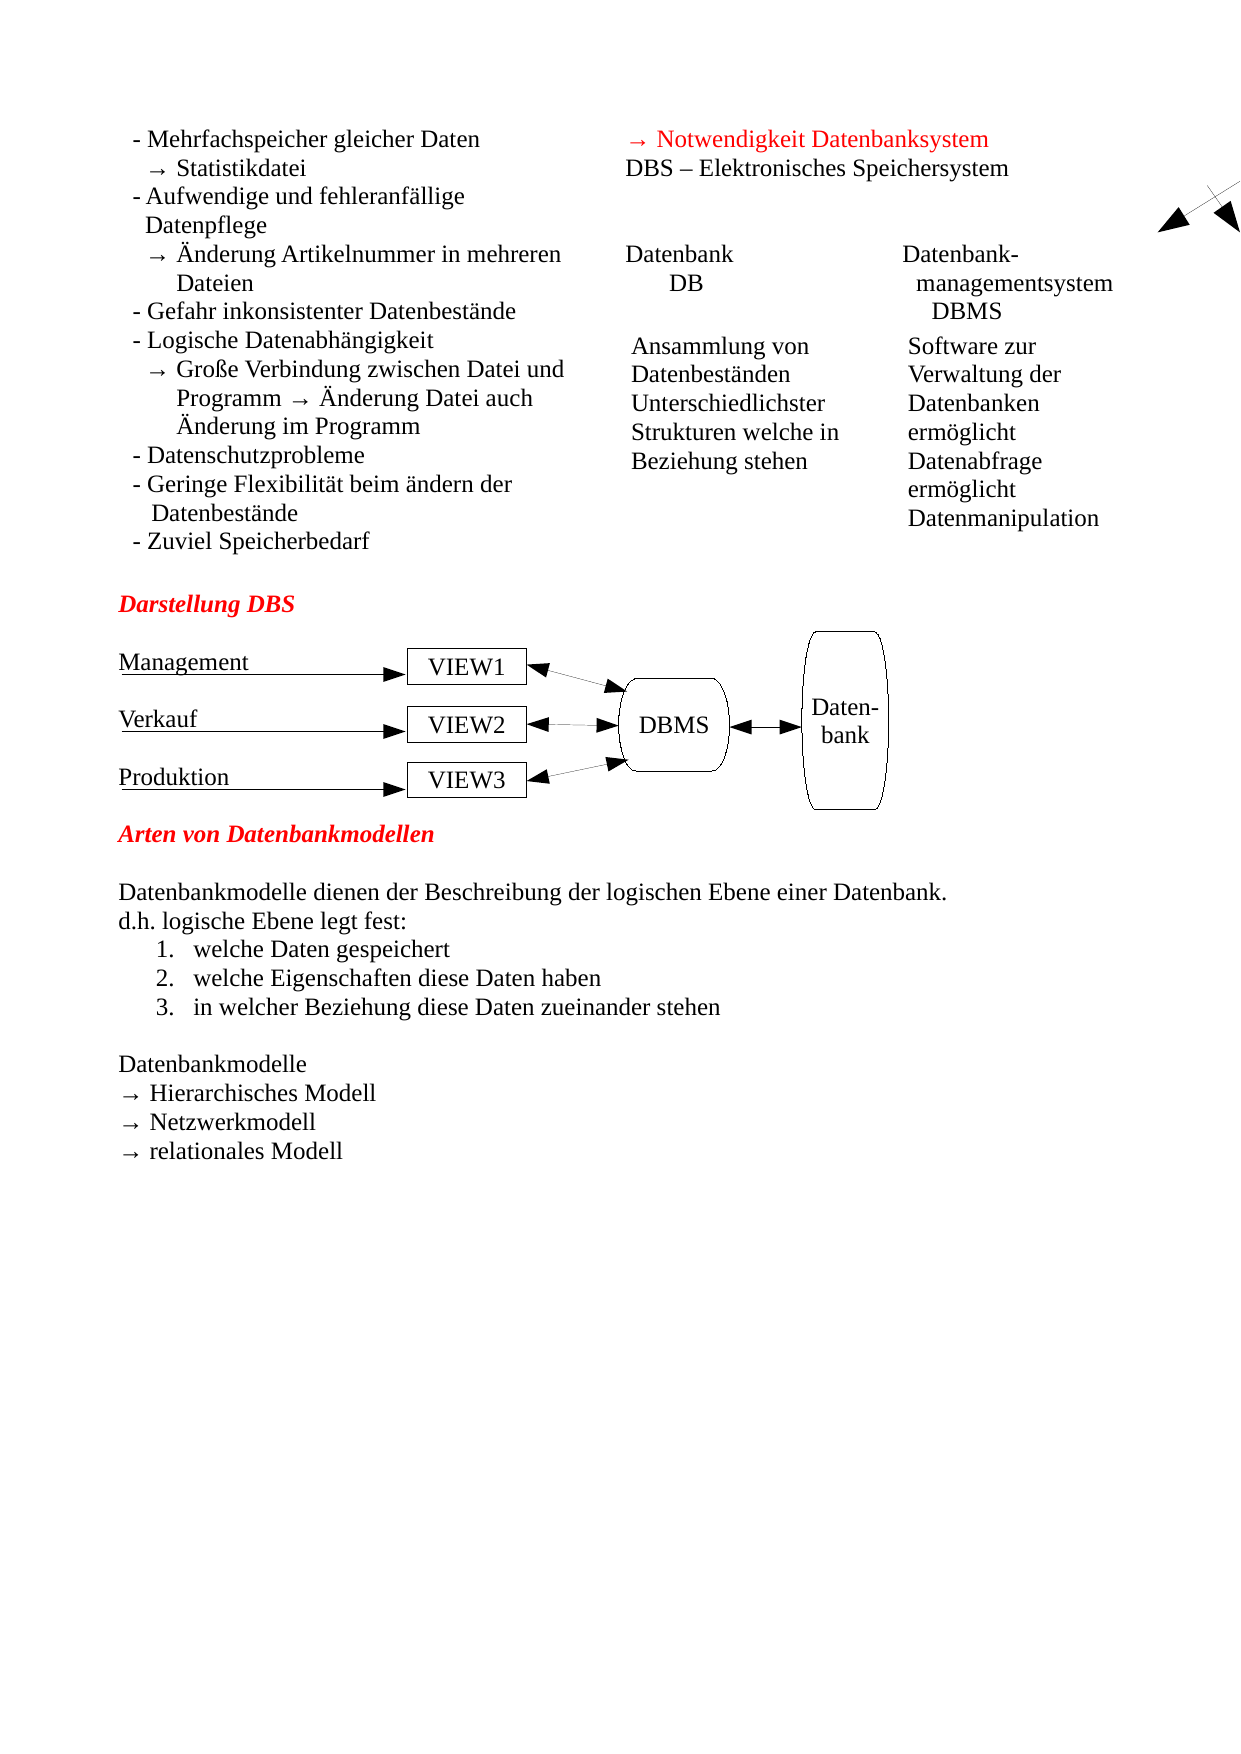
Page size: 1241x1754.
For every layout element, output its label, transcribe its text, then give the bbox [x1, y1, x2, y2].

text Verkauf [889, 704, 1122, 733]
text Verkauf [527, 725, 596, 733]
table_header - Mehrfachspeicher gleicher Daten → Statistikdatei - Aufwendige und fehleranfällige Datenpflege → Änderung Artikelnummer in mehreren Dateien - Gefahr inkonsistenter Datenbestände - Logische Datenabhängigkeit → Große Verbindung zwischen Datei und Programm → Änderung Datei auch Änderung im Programm - Datenschutzprobleme - Geringe Flexibilität beim ändern der Datenbestände - Zuviel Speicherbedarf [126, 118, 619, 561]
text Verkauf [408, 707, 526, 733]
text Produktion [408, 763, 526, 791]
text Produktion [527, 762, 1122, 791]
text → relationales Modell [118, 1136, 1122, 1164]
table_header → Notwendigkeit Datenbanksystem DBS – Elektronisches Speichersystem Datenbank Datenbank- DB managementsystem DBMS [619, 118, 1122, 561]
table_header Software zur Verwaltung der Datenbanken ermöglicht Datenabfrage ermöglicht Datenmanipulation [902, 325, 1116, 538]
text Produktion [118, 762, 407, 791]
table_header Ansammlung von Datenbeständen Unterschiedlichster Strukturen welche in Beziehung stehen [625, 325, 902, 538]
list in welcher Beziehung diese Daten zueinander stehen [156, 992, 1122, 1021]
text Management [118, 647, 1122, 676]
text Verkauf [802, 704, 888, 733]
list welche Daten gespeichert [156, 934, 1122, 963]
text Verkauf [118, 704, 802, 733]
text Arten von Datenbankmodellen [118, 819, 1122, 848]
text Darstellung DBS [118, 589, 1122, 618]
text Produktion [527, 762, 606, 780]
text → Hierarchisches Modell [118, 1078, 1122, 1107]
text d.h. logische Ebene legt fest: [118, 906, 1122, 934]
text → Netzwerkmodell [118, 1107, 1122, 1136]
text Datenbankmodelle dienen der Beschreibung der logischen Ebene einer Datenbank. [118, 877, 1122, 906]
text Datenbankmodelle [118, 1049, 1122, 1078]
list welche Eigenschaften diese Daten haben [156, 963, 1122, 992]
